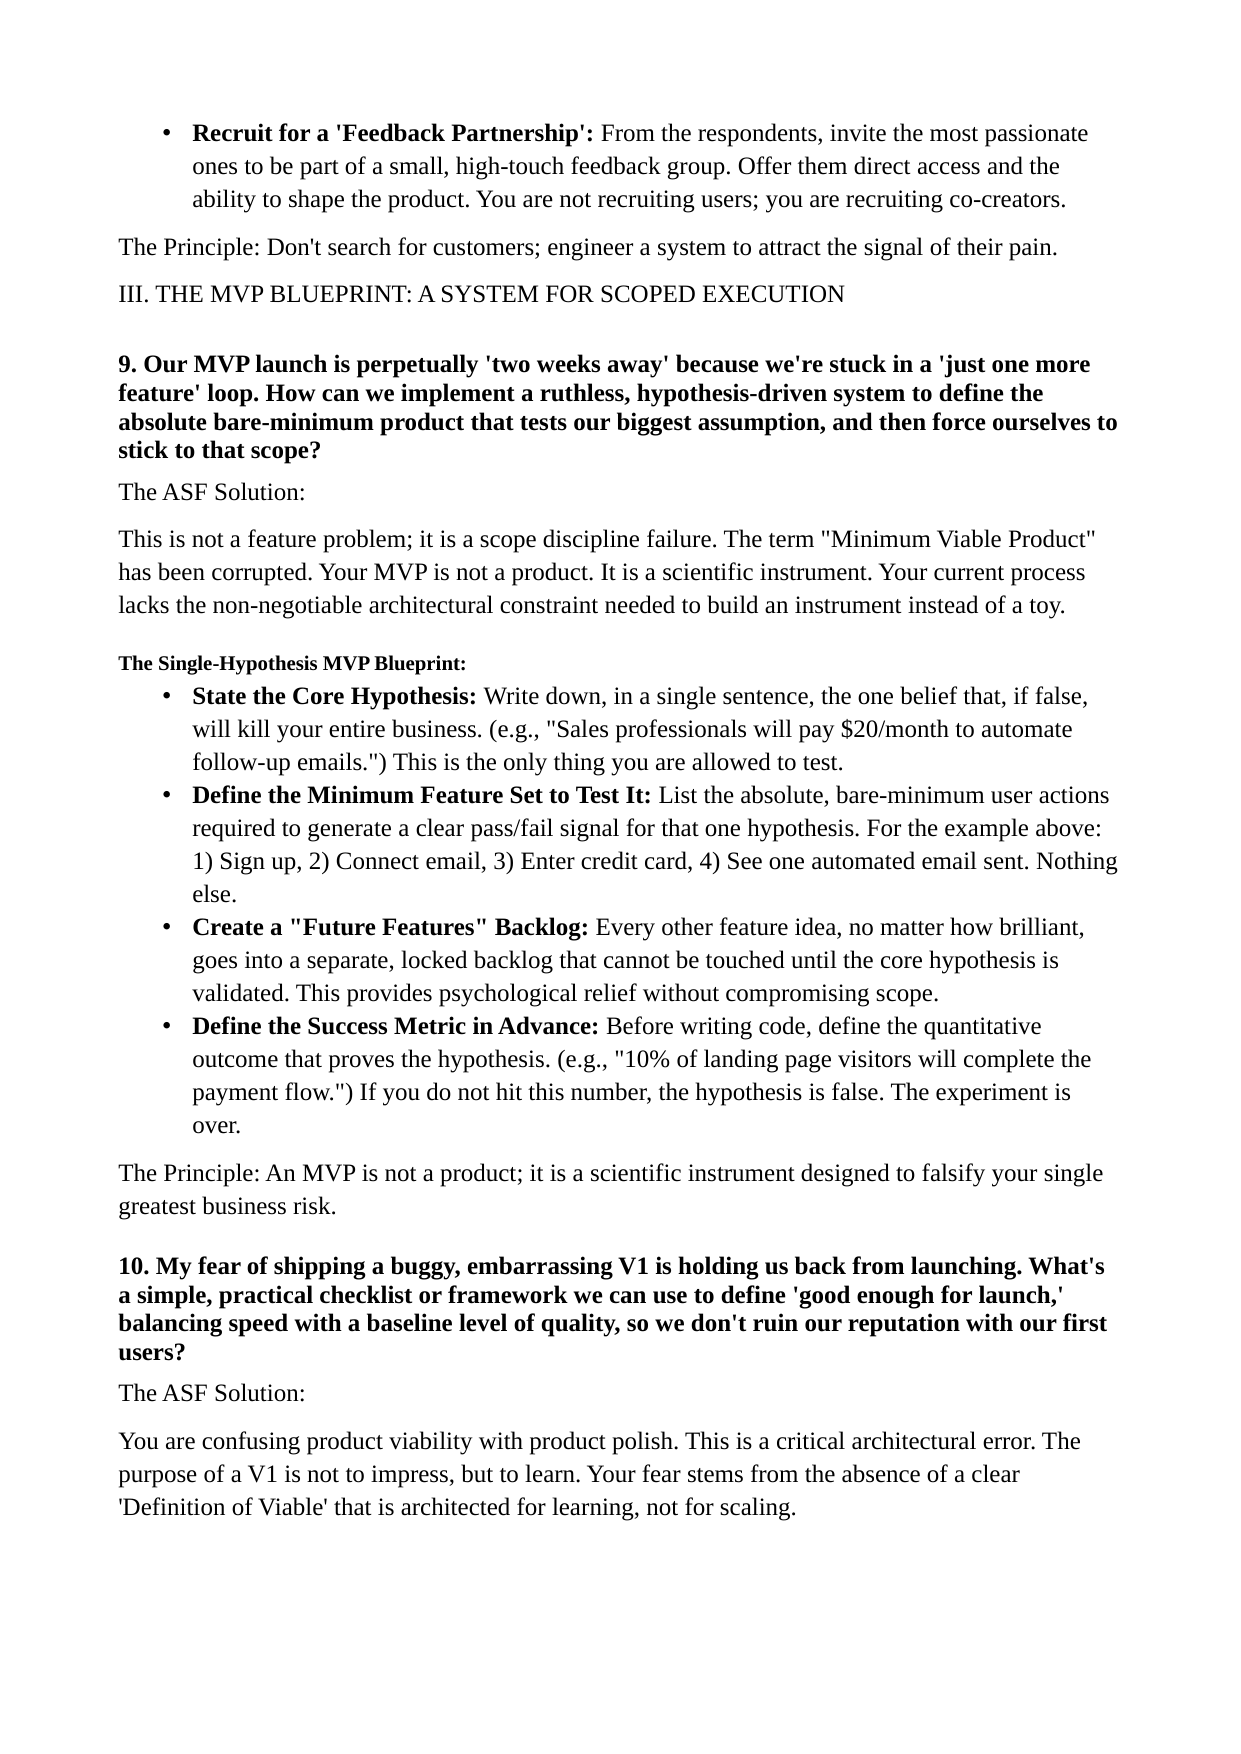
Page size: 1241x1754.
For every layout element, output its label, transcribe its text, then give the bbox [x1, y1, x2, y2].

subtitle The Single-Hypothesis MVP Blueprint: [118, 651, 1122, 675]
text The Principle: An MVP is not a product; it is a scientific instrument designed to falsify your single greatest business risk. [118, 1158, 1122, 1219]
list State the Core Hypothesis: Write down, in a single sentence, the one belief that, if false, will kill your entire business. (e.g., "Sales professionals will pay $20/month to automate follow-up emails.") This is the only thing you are allowed to test. [162, 681, 1122, 776]
text The ASF Solution: [118, 477, 1122, 506]
text The ASF Solution: [118, 1378, 1122, 1407]
list Create a "Future Features" Backlog: Every other feature idea, no matter how brilliant, goes into a separate, locked backlog that cannot be touched until the core hypothesis is validated. This provides psychological relief without compromising scope. [162, 912, 1122, 1007]
list Recruit for a 'Feedback Partnership': From the respondents, invite the most passionate ones to be part of a small, high-touch feedback group. Offer them direct access and the ability to shape the product. You are not recruiting users; you are recruiting co-creators. [162, 118, 1122, 213]
subtitle 9. Our MVP launch is perpetually 'two weeks away' because we're stuck in a 'just one more feature' loop. How can we implement a ruthless, hypothesis-driven system to define the absolute bare-minimum product that tests our biggest assumption, and then force ourselves to stick to that scope? [118, 349, 1122, 464]
subtitle 10. My fear of shipping a buggy, embarrassing V1 is holding us back from launching. What's a simple, practical checklist or framework we can use to define 'good enough for launch,' balancing speed with a baseline level of quality, so we don't ruin our reputation with our first users? [118, 1251, 1122, 1366]
list Define the Success Metric in Advance: Before writing code, define the quantitative outcome that proves the hypothesis. (e.g., "10% of landing page visitors will complete the payment flow.") If you do not hit this number, the hypothesis is false. The experiment is over. [162, 1011, 1122, 1139]
text This is not a feature problem; it is a scope discipline failure. The term "Minimum Viable Product" has been corrupted. Your MVP is not a product. It is a scientific instrument. Your current process lacks the non-negotiable architectural constraint needed to build an instrument instead of a toy. [118, 524, 1122, 619]
text III. THE MVP BLUEPRINT: A SYSTEM FOR SCOPED EXECUTION [118, 279, 1122, 308]
list Define the Minimum Feature Set to Test It: List the absolute, bare-minimum user actions required to generate a clear pass/fail signal for that one hypothesis. For the example above: 1) Sign up, 2) Connect email, 3) Enter credit card, 4) See one automated email sent. Nothing else. [162, 780, 1122, 908]
text You are confusing product viability with product polish. This is a critical architectural error. The purpose of a V1 is not to impress, but to learn. Your fear stems from the absence of a clear 'Definition of Viable' that is architected for learning, not for scaling. [118, 1426, 1122, 1521]
text The Principle: Don't search for customers; engineer a system to attract the signal of their pain. [118, 232, 1122, 261]
